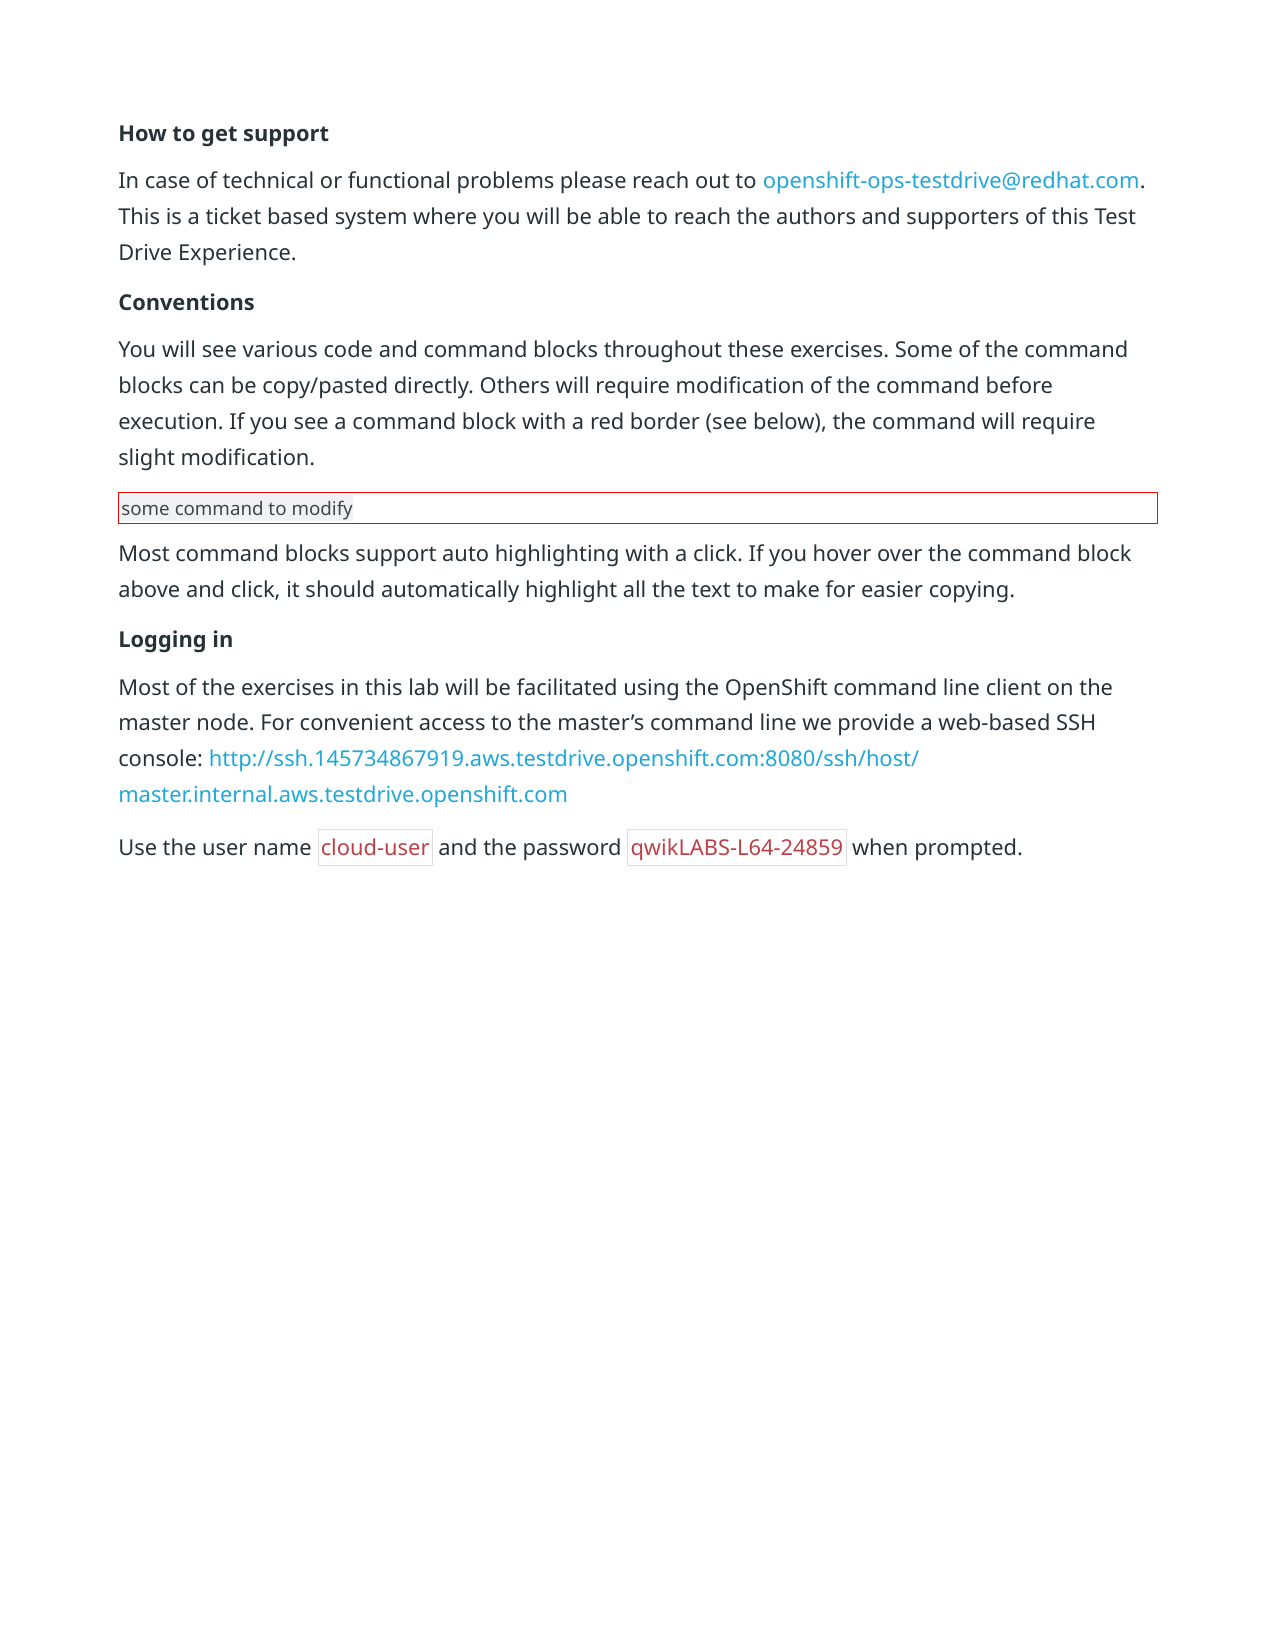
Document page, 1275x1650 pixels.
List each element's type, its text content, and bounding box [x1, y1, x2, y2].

text Most of the exercises in this lab will be facilitated using the OpenShift command line client on the master node. For convenient access to the master’s command line we provide a web-based SSH console: http://ssh.145734867919.aws.testdrive.openshift.com:8080/ssh/host/master.internal.aws.testdrive.openshift.com [118, 671, 1157, 808]
text You will see various code and command blocks throughout these exercises. Some of the command blocks can be copy/pasted directly. Others will require modification of the command before execution. If you see a command block with a red border (see below), the command will require slight modification. [118, 334, 1157, 471]
text Most command blocks support auto highlighting with a click. If you hover over the command block above and click, it should automatically highlight all the text to make for easier copying. [118, 538, 1157, 604]
text when prompted. [847, 829, 1157, 865]
text Use the user name [118, 829, 318, 865]
text and the password [433, 829, 627, 865]
text some command to modify [119, 493, 1157, 523]
subtitle How to get support [118, 118, 1157, 148]
text In case of technical or functional problems please reach out to openshift-ops-testdrive@redhat.com. This is a ticket based system where you will be able to reach the authors and supporters of this Test Drive Experience. [118, 165, 1157, 267]
subtitle Logging in [118, 624, 1157, 654]
text qwikLABS-L64-24859 [628, 830, 846, 865]
text cloud-user [319, 830, 432, 865]
subtitle Conventions [118, 287, 1157, 317]
